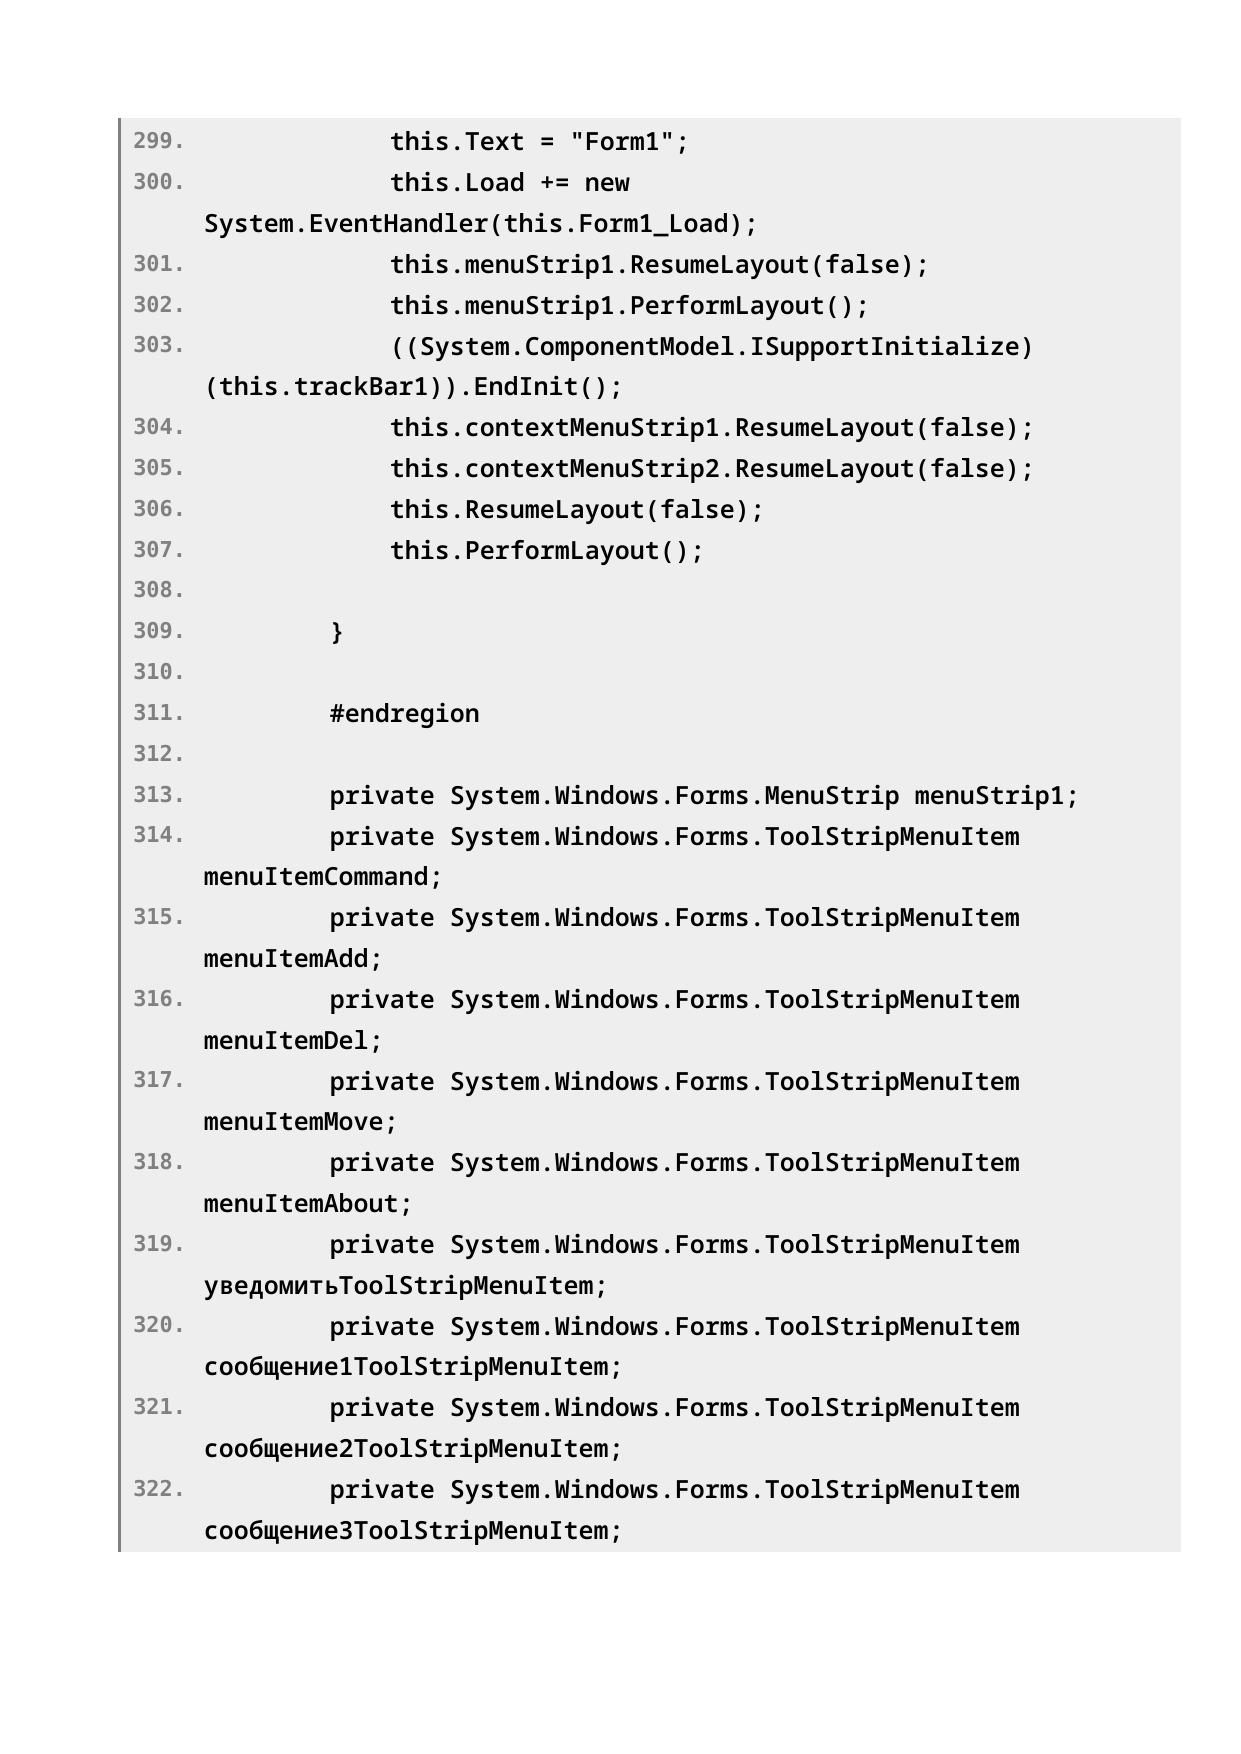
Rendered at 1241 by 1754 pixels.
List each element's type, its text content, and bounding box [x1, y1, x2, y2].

list #endregion [121, 690, 1181, 730]
list this.menuStrip1.PerformLayout(); [121, 281, 1181, 321]
list private System.Windows.Forms.ToolStripMenuItem menuItemAdd; [121, 894, 1181, 975]
list private System.Windows.Forms.ToolStripMenuItem menuItemAbout; [121, 1139, 1181, 1220]
list private System.Windows.Forms.ToolStripMenuItem сообщение2ToolStripMenuItem; [121, 1384, 1181, 1465]
list this.contextMenuStrip1.ResumeLayout(false); [121, 404, 1181, 444]
list this.Load += new System.EventHandler(this.Form1_Load); [121, 159, 1181, 240]
list this.PerformLayout(); [121, 526, 1181, 566]
list private System.Windows.Forms.ToolStripMenuItem уведомитьToolStripMenuItem; [121, 1221, 1181, 1301]
list private System.Windows.Forms.ToolStripMenuItem menuItemMove; [121, 1057, 1181, 1138]
list this.menuStrip1.ResumeLayout(false); [121, 241, 1181, 281]
list this.contextMenuStrip2.ResumeLayout(false); [121, 445, 1181, 485]
list private System.Windows.Forms.ToolStripMenuItem menuItemDel; [121, 976, 1181, 1056]
list private System.Windows.Forms.ToolStripMenuItem сообщение3ToolStripMenuItem; [121, 1466, 1181, 1552]
list private System.Windows.Forms.ToolStripMenuItem сообщение1ToolStripMenuItem; [121, 1302, 1181, 1383]
list } [121, 608, 1181, 648]
list private System.Windows.Forms.ToolStripMenuItem menuItemCommand; [121, 812, 1181, 893]
list this.ResumeLayout(false); [121, 486, 1181, 526]
list this.Text = "Form1"; [121, 118, 1181, 158]
list private System.Windows.Forms.MenuStrip menuStrip1; [121, 771, 1181, 811]
list ((System.ComponentModel.ISupportInitialize)(this.trackBar1)).EndInit(); [121, 322, 1181, 403]
